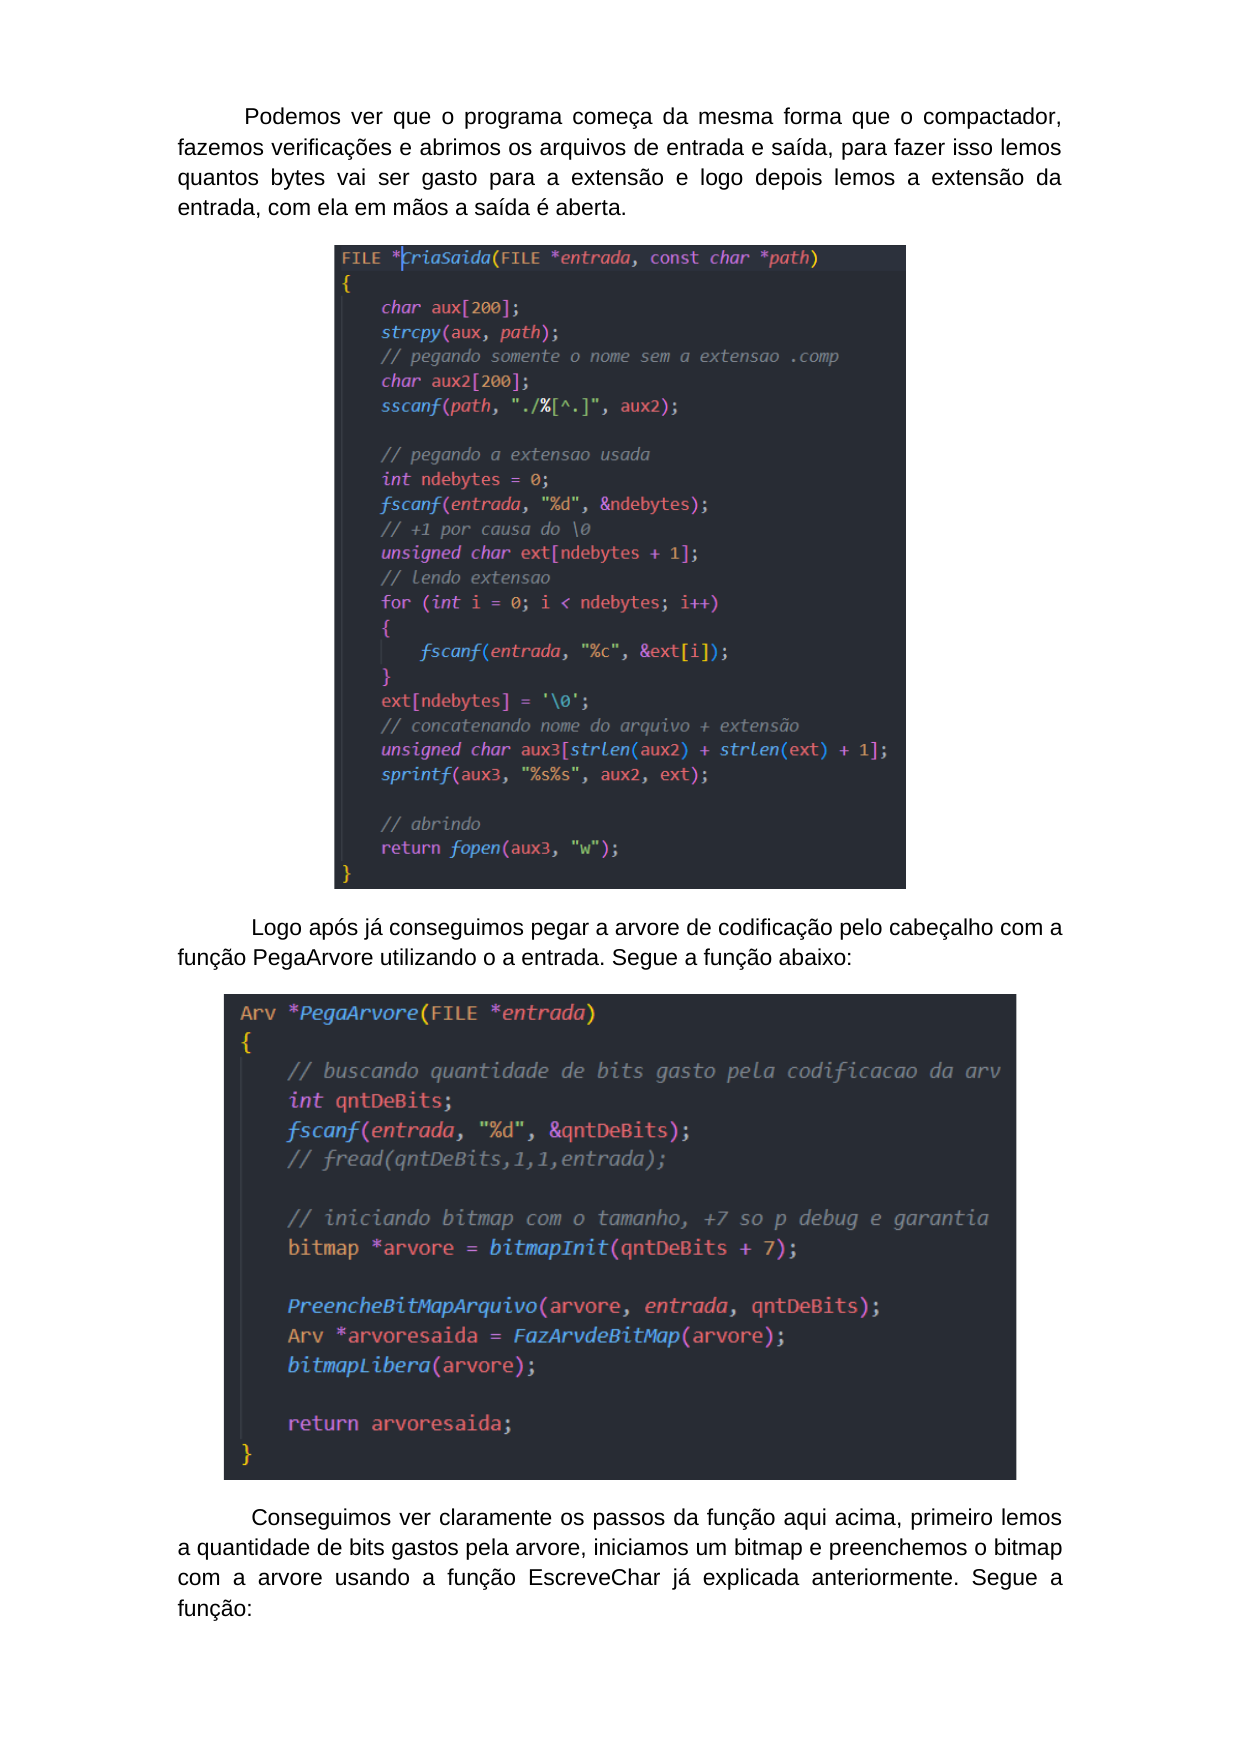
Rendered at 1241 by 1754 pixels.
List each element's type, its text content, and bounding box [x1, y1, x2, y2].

text Conseguimos ver claramente os passos da função aqui acima, primeiro lemos a quantidade de bits gastos pela arvore, iniciamos um bitmap e preenchemos o bitmap com a arvore usando a função EscreveChar já explicada anteriormente. Segue a função: [177, 1504, 1063, 1621]
picture [223, 994, 1017, 1480]
picture [334, 245, 906, 889]
text Podemos ver que o programa começa da mesma forma que o compactador, fazemos verificações e abrimos os arquivos de entrada e saída, para fazer isso lemos quantos bytes vai ser gasto para a extensão e logo depois lemos a extensão da entrada, com ela em mãos a saída é aberta. [177, 103, 1063, 220]
text Logo após já conseguimos pegar a arvore de codificação pelo cabeçalho com a função PegaArvore utilizando o a entrada. Segue a função abaixo: [177, 913, 1063, 970]
